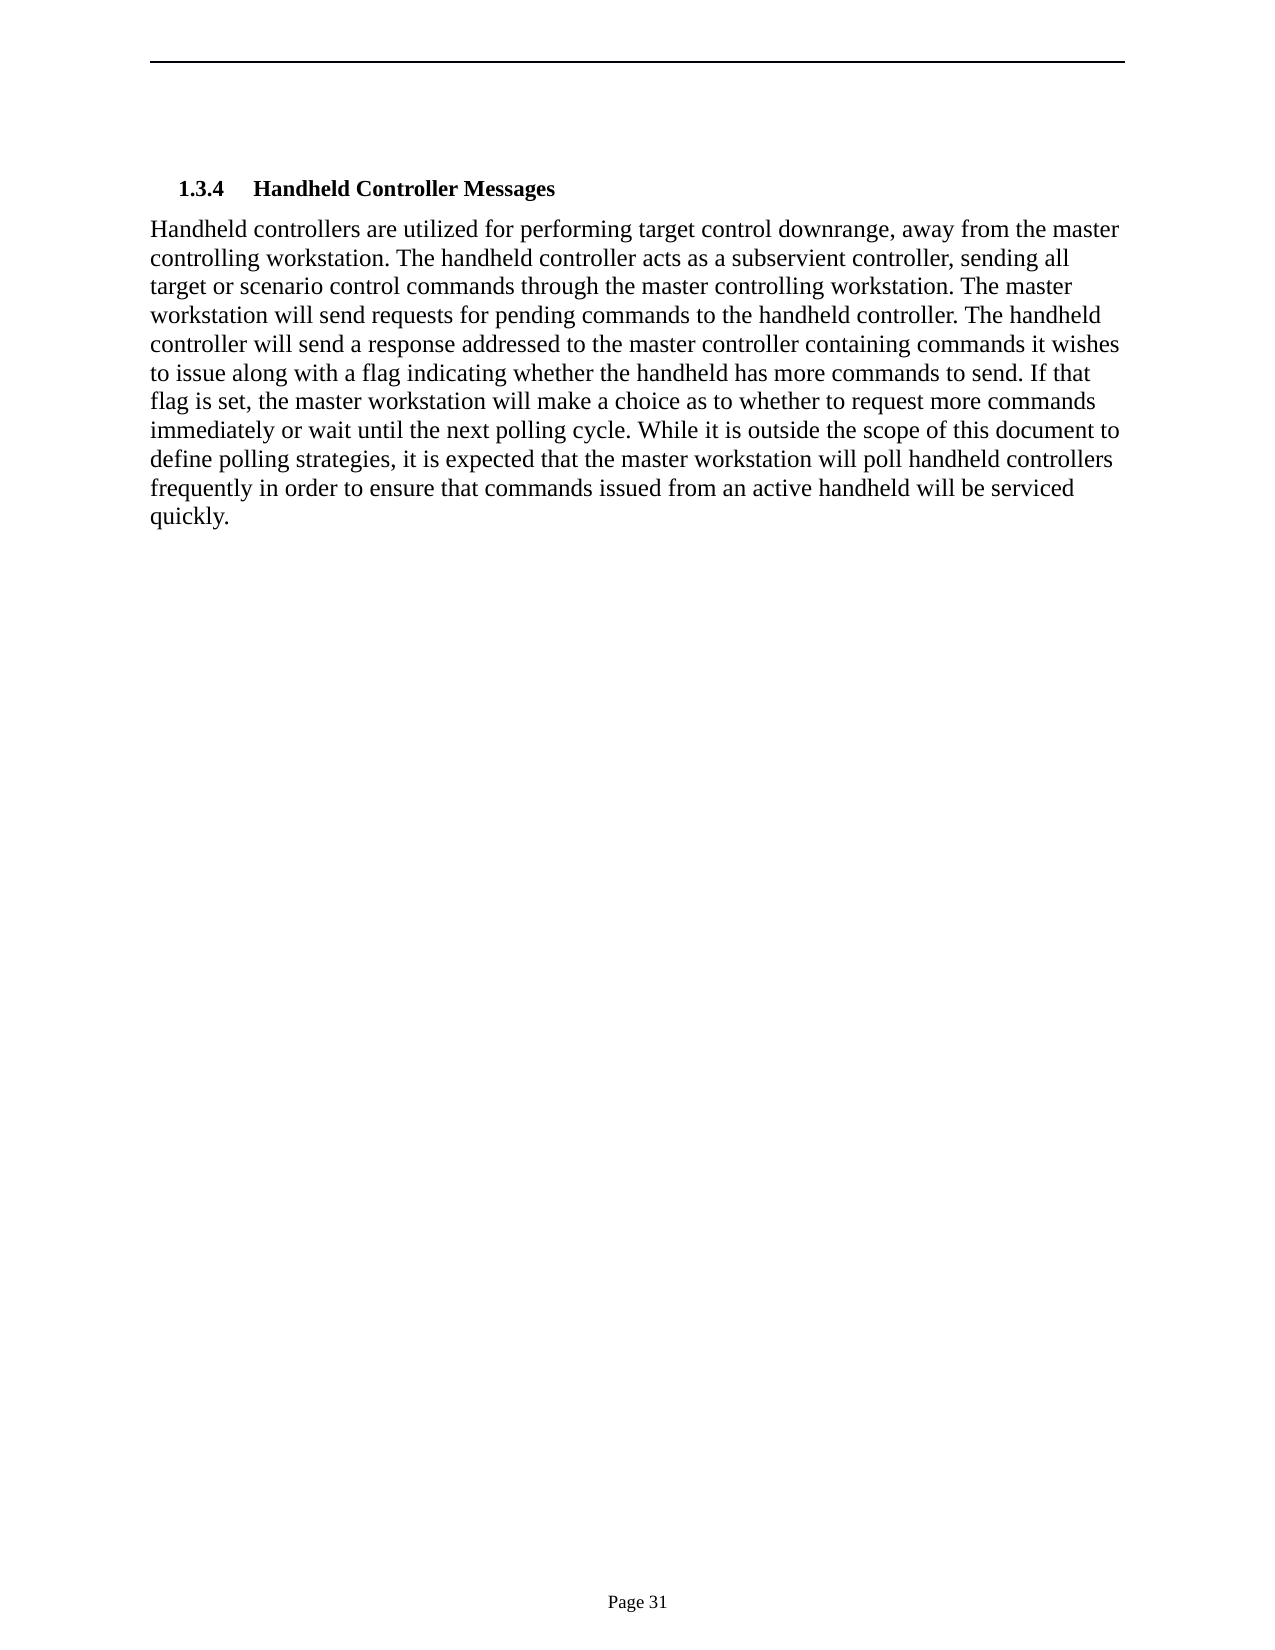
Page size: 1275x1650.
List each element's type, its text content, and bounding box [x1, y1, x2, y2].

text Handheld controllers are utilized for performing target control downrange, away from the master controlling workstation. The handheld controller acts as a subservient controller, sending all target or scenario control commands through the master controlling workstation. The master workstation will send requests for pending commands to the handheld controller. The handheld controller will send a response addressed to the master controller containing commands it wishes to issue along with a flag indicating whether the handheld has more commands to send. If that flag is set, the master workstation will make a choice as to whether to request more commands immediately or wait until the next polling cycle. While it is outside the scope of this document to define polling strategies, it is expected that the master workstation will poll handheld controllers frequently in order to ensure that commands issued from an active handheld will be serviced quickly. [150, 214, 1125, 530]
subtitle Handheld Controller Messages [178, 175, 1125, 201]
